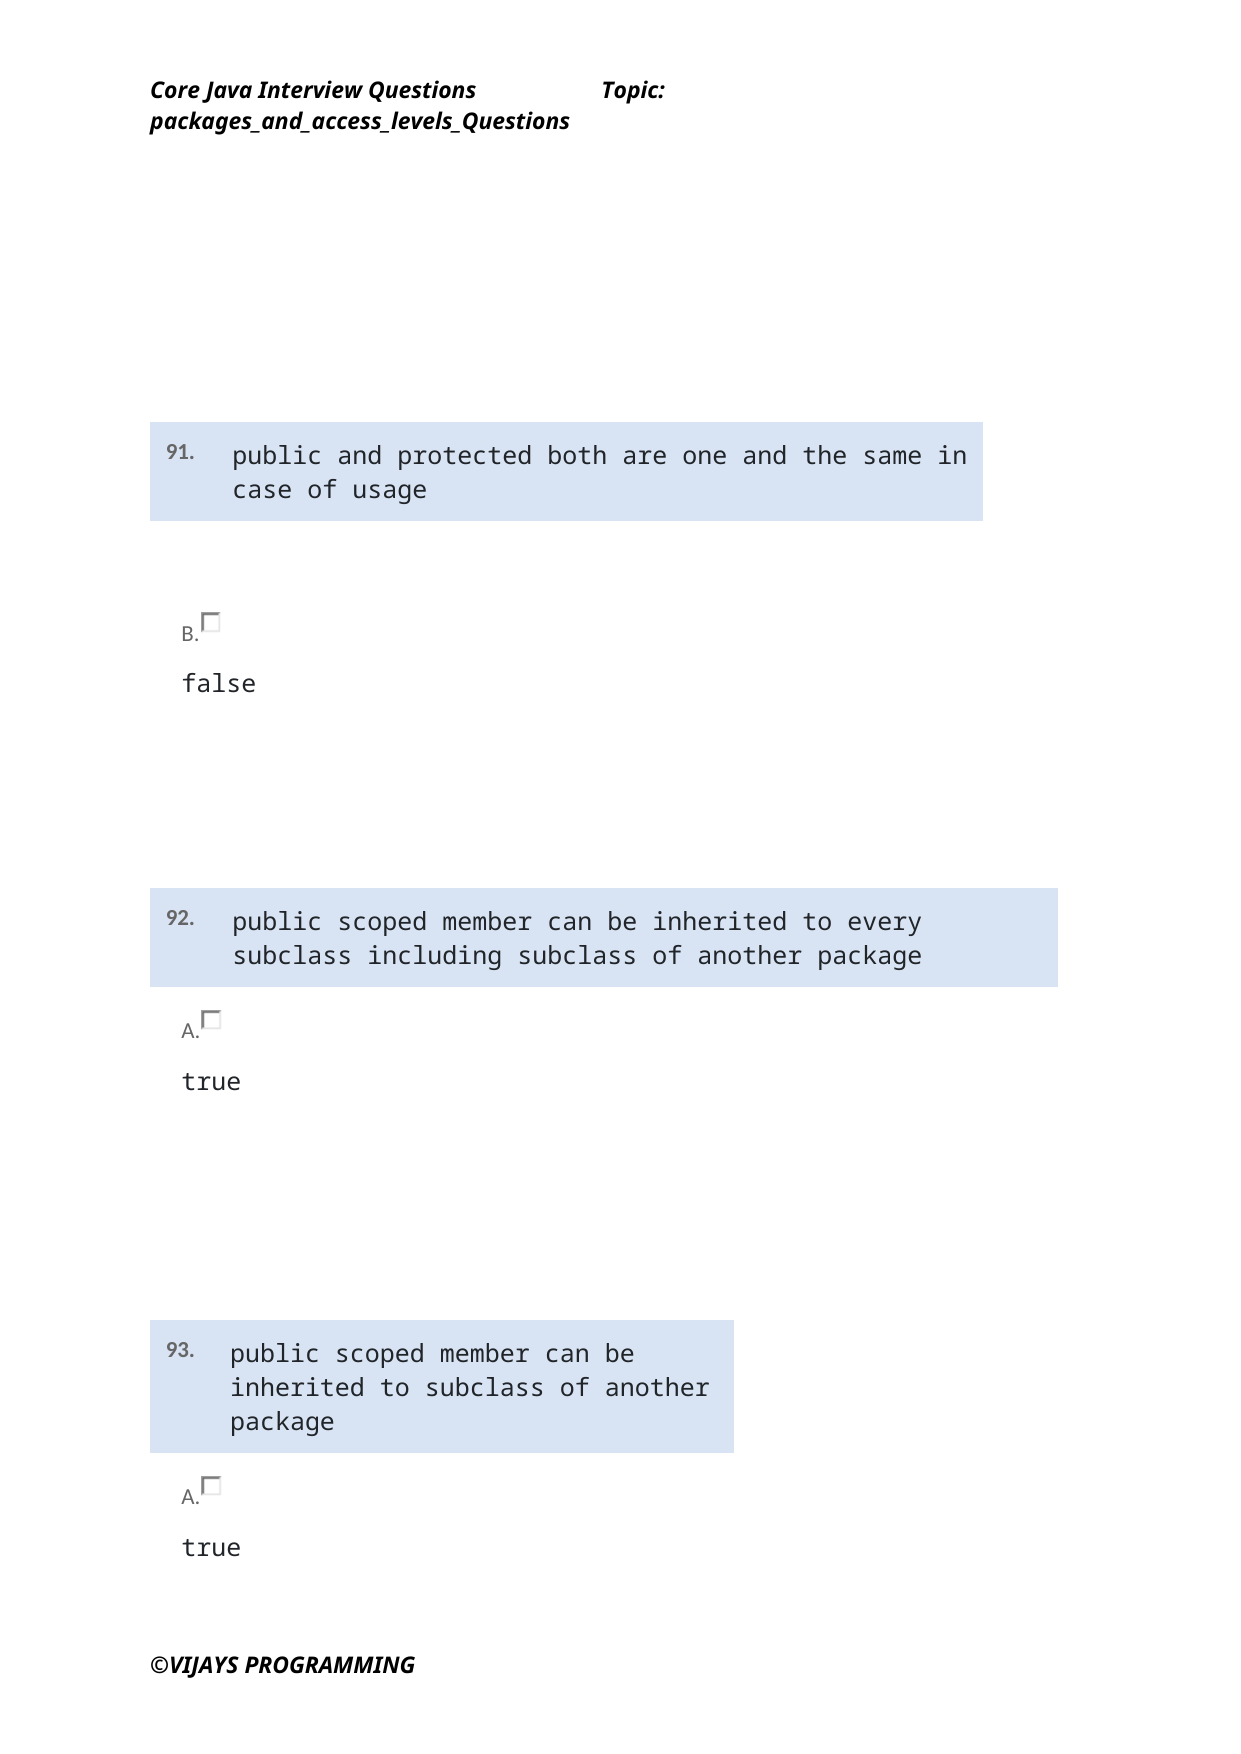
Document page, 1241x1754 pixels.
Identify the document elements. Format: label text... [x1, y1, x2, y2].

table_cell [1058, 888, 1090, 987]
table_header A. true [181, 1469, 250, 1563]
table_header [181, 1200, 264, 1234]
table_header public scoped member can be inherited to subclass of another package [214, 1320, 734, 1453]
table_header [181, 537, 250, 605]
table_cell [150, 1453, 1090, 1579]
table_cell [150, 818, 1090, 888]
table_header [734, 1320, 1071, 1453]
table_header 91. [150, 422, 216, 521]
table_header [983, 422, 1058, 521]
table_header [1071, 1320, 1090, 1453]
table_header [181, 268, 264, 336]
table_cell [150, 352, 1090, 422]
table_cell [150, 987, 1090, 1249]
table_cell 92. [150, 888, 216, 987]
table_header 93. [150, 1320, 214, 1453]
table_cell [150, 1250, 1090, 1320]
table_header B. false [181, 605, 264, 802]
table_header A. true [181, 1003, 250, 1200]
table_header [1058, 422, 1090, 521]
table_cell [150, 521, 1090, 818]
table_header [181, 166, 250, 268]
table_header public and protected both are one and the same in case of usage [216, 422, 983, 521]
table_cell public scoped member can be inherited to every subclass including subclass of another package [216, 888, 1058, 987]
table_cell [150, 150, 1090, 352]
